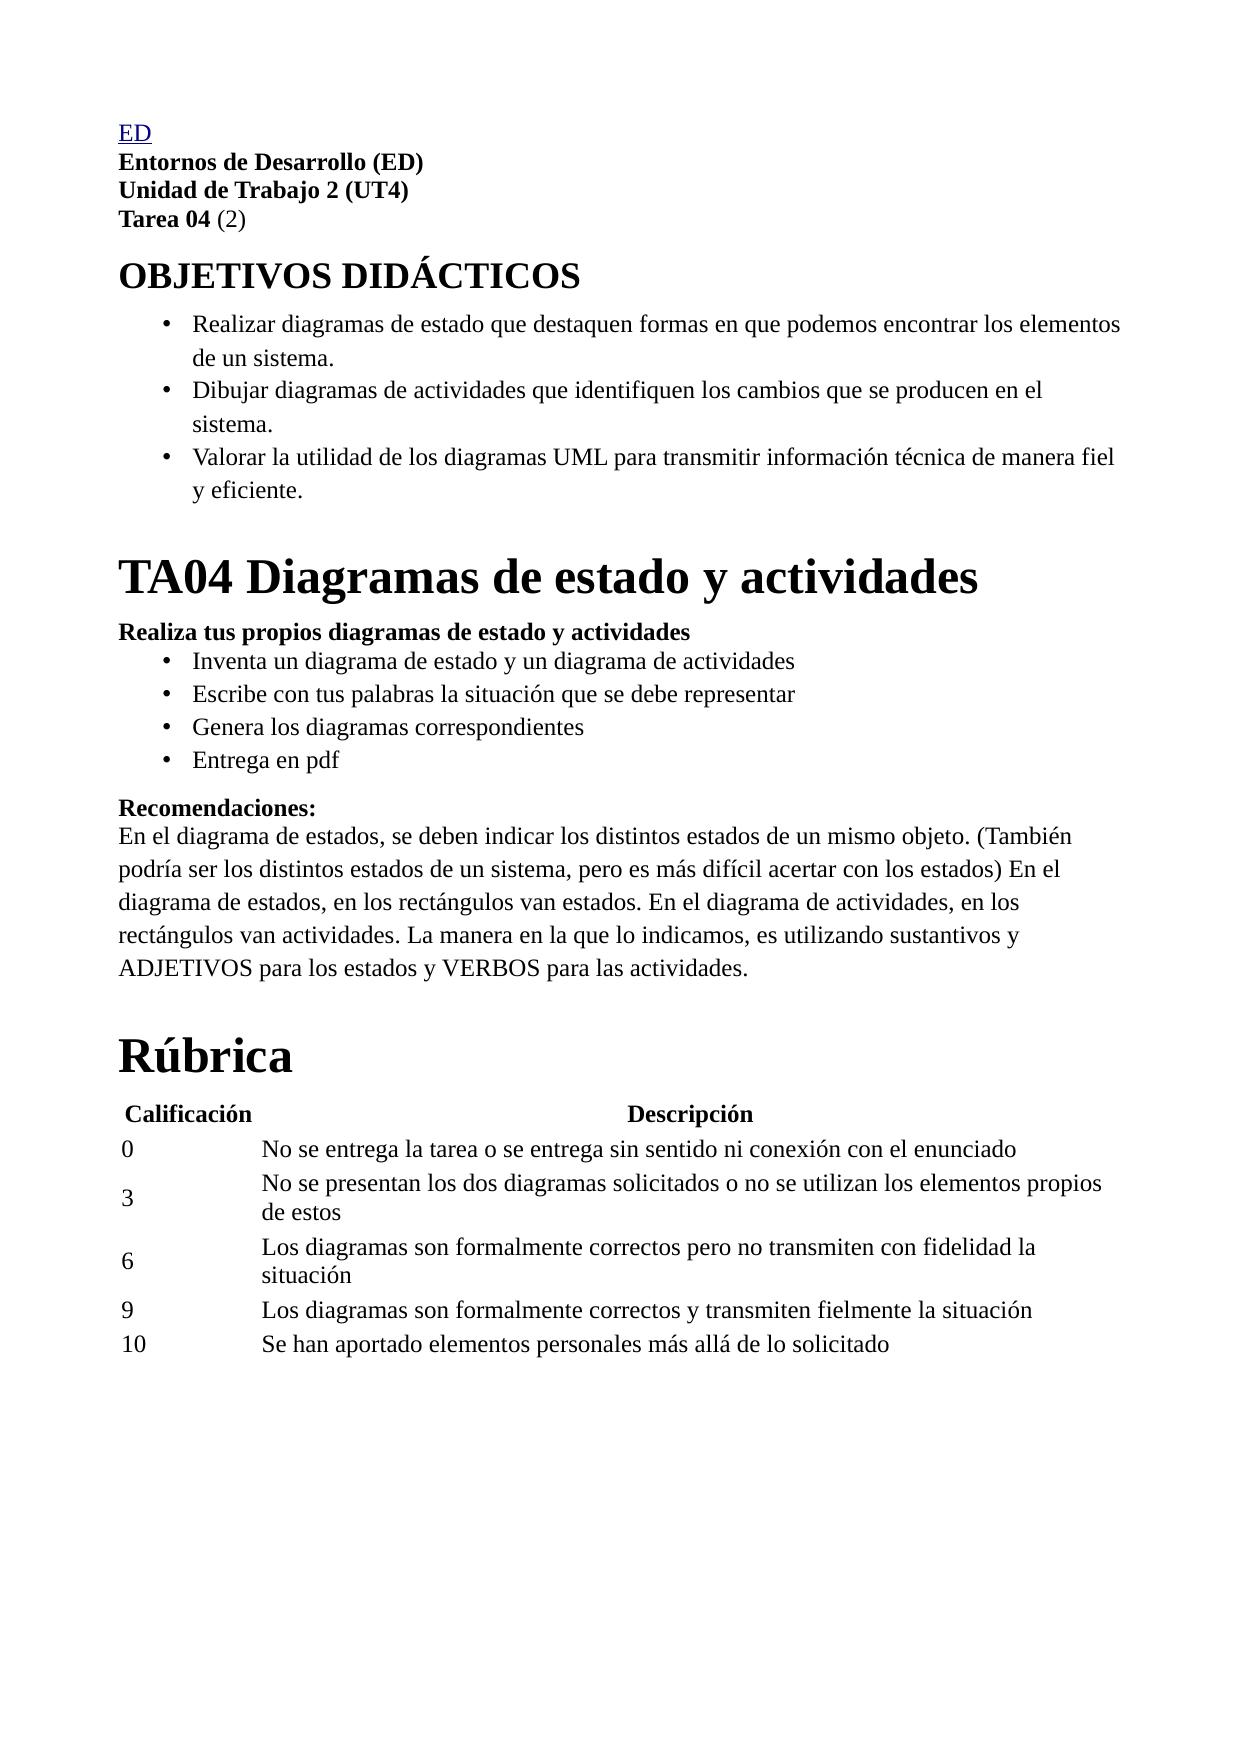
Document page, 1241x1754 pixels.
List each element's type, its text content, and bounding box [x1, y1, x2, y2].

text Unidad de Trabajo 2 (UT4) [118, 176, 1122, 204]
table_header Calificación [118, 1096, 258, 1131]
table_cell 0 [118, 1131, 258, 1165]
table_header Descripción [259, 1096, 1122, 1131]
table_cell No se presentan los dos diagramas solicitados o no se utilizan los elementos propios de estos [259, 1165, 1122, 1229]
table_cell 3 [118, 1165, 258, 1229]
table_cell Se han aportado elementos personales más allá de lo solicitado [259, 1327, 1122, 1361]
list Escribe con tus palabras la situación que se debe representar [162, 679, 1122, 708]
text Entornos de Desarrollo (ED) [118, 147, 1122, 176]
text En el diagrama de estados, se deben indicar los distintos estados de un mismo objeto. (También podría ser los distintos estados de un sistema, pero es más difícil acertar con los estados) En el diagrama de estados, en los rectángulos van estados. En el diagrama de actividades, en los rectángulos van actividades. La manera en la que lo indicamos, es utilizando sustantivos y ADJETIVOS para los estados y VERBOS para las actividades. [118, 821, 1122, 982]
table_cell No se entrega la tarea o se entrega sin sentido ni conexión con el enunciado [259, 1131, 1122, 1165]
text Tarea 04 (2) [118, 204, 1122, 233]
table_cell Los diagramas son formalmente correctos pero no transmiten con fidelidad la situación [259, 1229, 1122, 1292]
table_cell Los diagramas son formalmente correctos y transmiten fielmente la situación [259, 1292, 1122, 1327]
list Dibujar diagramas de actividades que identifiquen los cambios que se producen en el sistema. [162, 376, 1122, 437]
table_cell 10 [118, 1327, 258, 1361]
list Valorar la utilidad de los diagramas UML para transmitir información técnica de manera fiel y eficiente. [162, 442, 1122, 503]
list Genera los diagramas correspondientes [162, 712, 1122, 741]
list Entrega en pdf [162, 745, 1122, 774]
subtitle Rúbrica [118, 1026, 1122, 1084]
list Inventa un diagrama de estado y un diagrama de actividades [162, 646, 1122, 675]
list Realizar diagramas de estado que destaquen formas en que podemos encontrar los elementos de un sistema. [162, 309, 1122, 371]
text Realiza tus propios diagramas de estado y actividades [118, 617, 1122, 646]
subtitle OBJETIVOS DIDÁCTICOS [118, 254, 1122, 297]
text ED [118, 118, 1122, 147]
table_cell 9 [118, 1292, 258, 1327]
text Recomendaciones: [118, 793, 1122, 821]
subtitle TA04 Diagramas de estado y actividades [118, 547, 1122, 605]
table_cell 6 [118, 1229, 258, 1292]
